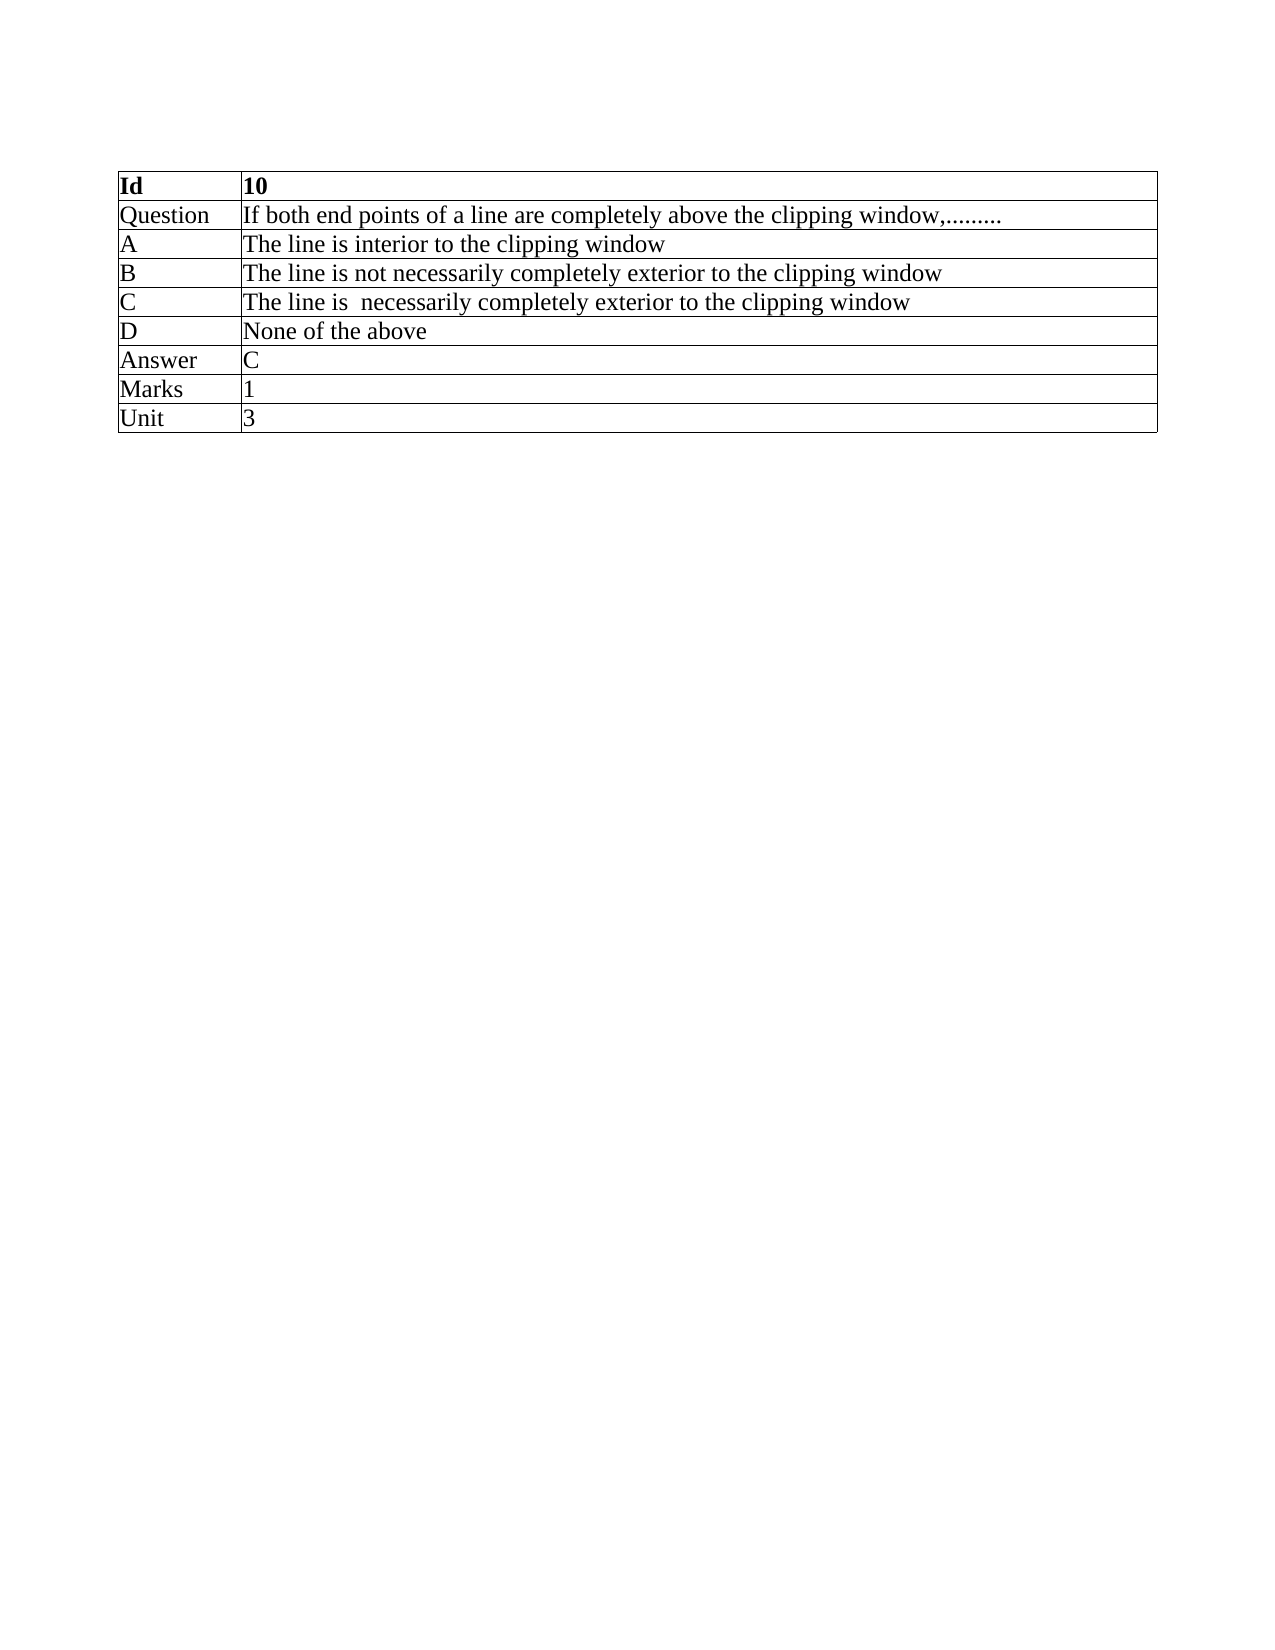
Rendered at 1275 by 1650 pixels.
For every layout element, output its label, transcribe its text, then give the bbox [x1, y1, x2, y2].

table_cell The line is necessarily completely exterior to the clipping window [242, 288, 1157, 316]
table_cell None of the above [242, 317, 1157, 345]
table_cell C [119, 288, 241, 316]
table_cell If both end points of a line are completely above the clipping window,......... [242, 201, 1157, 229]
table_cell Unit [119, 404, 241, 432]
table_cell Question [119, 201, 241, 229]
table_cell C [242, 346, 1157, 374]
table_cell A [119, 230, 241, 258]
table_cell Marks [119, 375, 241, 403]
table_cell The line is interior to the clipping window [242, 230, 1157, 258]
table_cell The line is not necessarily completely exterior to the clipping window [242, 259, 1157, 287]
table_cell 3 [242, 404, 1157, 432]
table_cell Answer [119, 346, 241, 374]
table_header 10 [242, 172, 1157, 200]
table_cell 1 [242, 375, 1157, 403]
table_cell D [119, 317, 241, 345]
table_header Id [119, 172, 241, 200]
table_cell B [119, 259, 241, 287]
